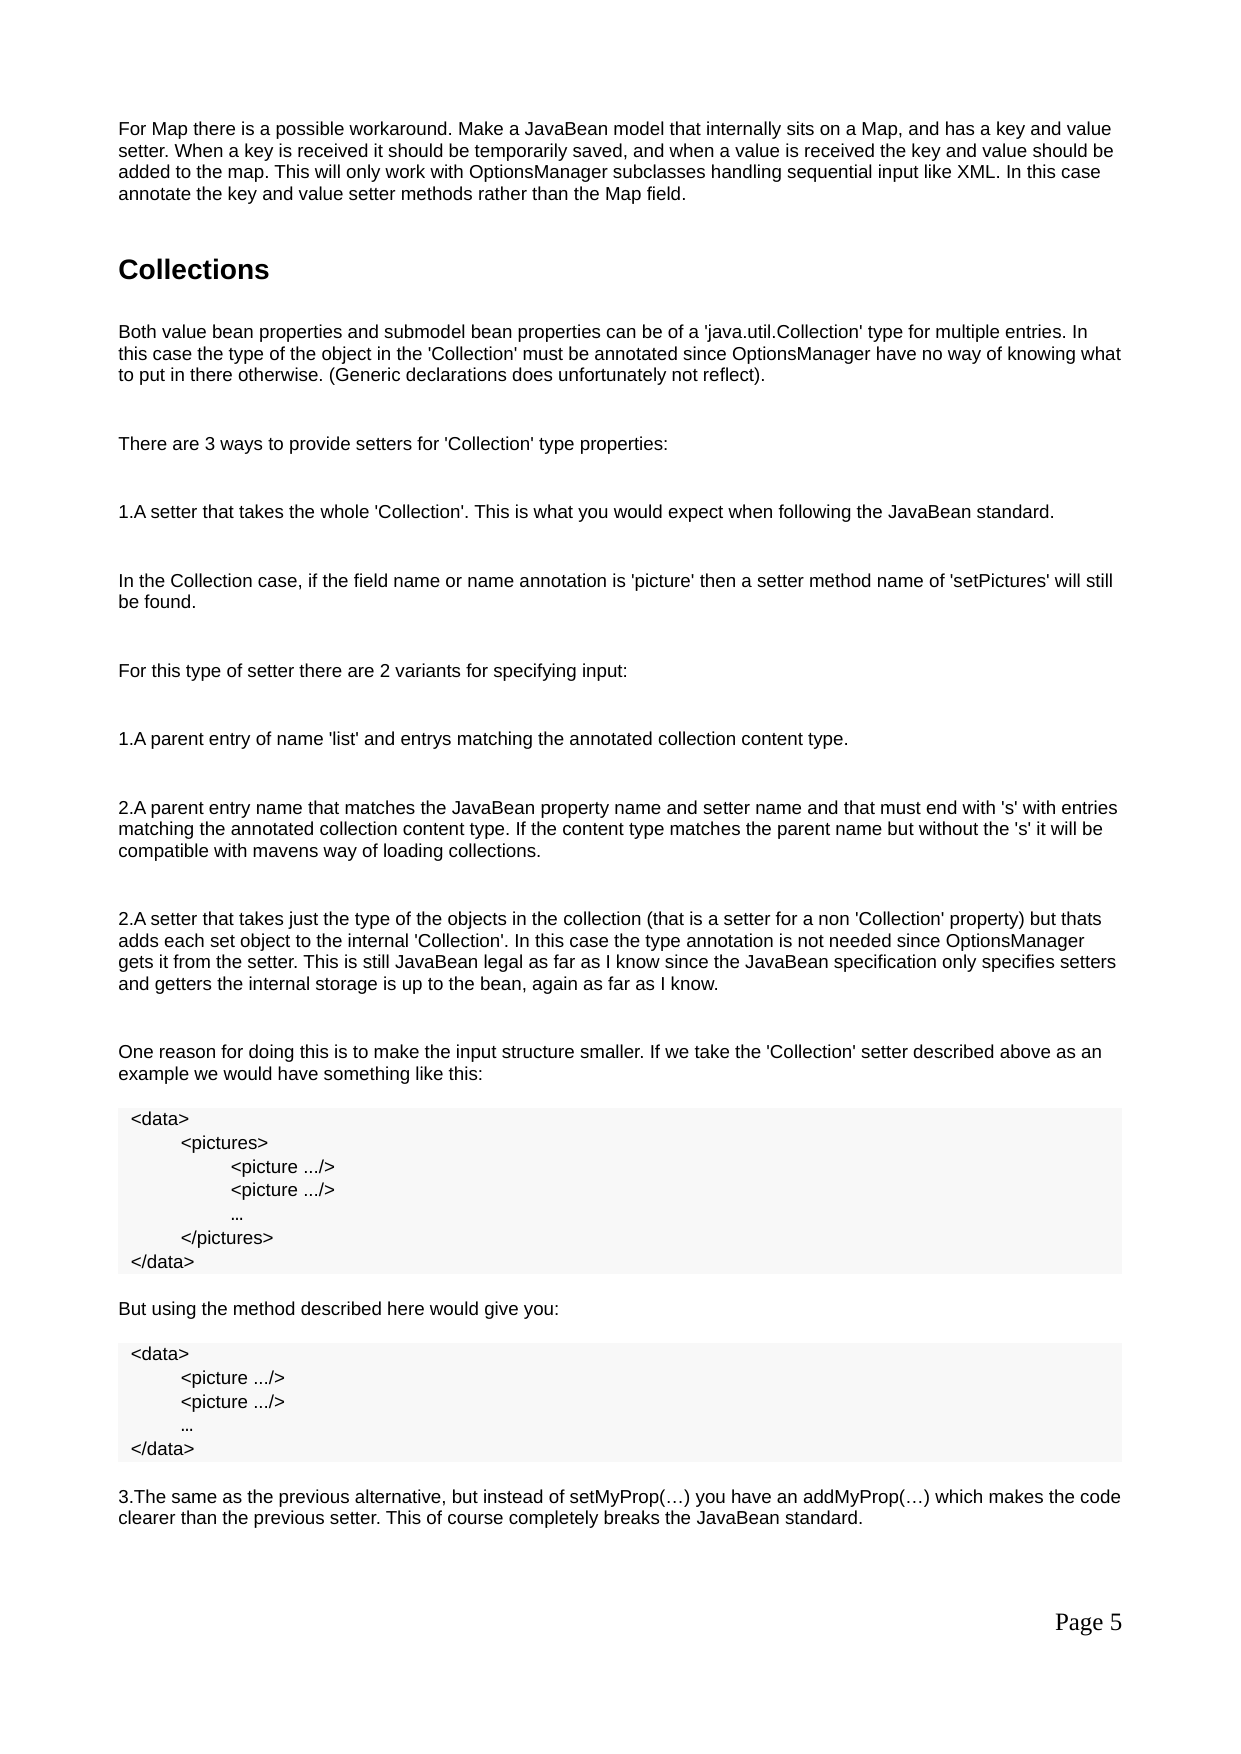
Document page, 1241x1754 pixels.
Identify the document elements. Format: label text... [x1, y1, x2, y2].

text For Map there is a possible workaround. Make a JavaBean model that internally sits on a Map, and has a key and value setter. When a key is received it should be temporarily saved, and when a value is received the key and value should be added to the map. This will only work with OptionsManager subclasses handling sequential input like XML. In this case annotate the key and value setter methods rather than the Map field. [118, 118, 1122, 204]
subtitle Collections [118, 253, 1122, 285]
list A setter that takes the whole 'Collection'. This is what you would expect when following the JavaBean standard. [118, 501, 1122, 523]
list <data> [118, 1108, 1122, 1132]
list </data> [118, 1438, 1122, 1462]
list </pictures> [118, 1227, 1122, 1251]
list A setter that takes just the type of the objects in the collection (that is a setter for a non 'Collection' property) but thats adds each set object to the internal 'Collection'. In this case the type annotation is not needed since OptionsManager gets it from the setter. This is still JavaBean legal as far as I know since the JavaBean specification only specifies setters and getters the internal storage is up to the bean, again as far as I know. [118, 908, 1122, 994]
list But using the method described here would give you: [118, 1298, 1122, 1319]
list A parent entry name that matches the JavaBean property name and setter name and that must end with 's' with entries matching the annotated collection content type. If the content type matches the parent name but without the 's' it will be compatible with mavens way of loading collections. [118, 796, 1122, 861]
list … [118, 1414, 1122, 1438]
list One reason for doing this is to make the input structure smaller. If we take the 'Collection' setter described above as an example we would have something like this: [118, 1041, 1122, 1084]
list <picture .../> [118, 1179, 1122, 1203]
list A parent entry of name 'list' and entrys matching the annotated collection content type. [118, 728, 1122, 749]
list <data> [118, 1343, 1122, 1367]
list For this type of setter there are 2 variants for specifying input: [118, 659, 1122, 681]
list <picture .../> [118, 1367, 1122, 1391]
list </data> [118, 1251, 1122, 1274]
list In the Collection case, if the field name or name annotation is 'picture' then a setter method name of 'setPictures' will still be found. [118, 569, 1122, 613]
list <picture .../> [118, 1391, 1122, 1414]
text Both value bean properties and submodel bean properties can be of a 'java.util.Collection' type for multiple entries. In this case the type of the object in the 'Collection' must be annotated since OptionsManager have no way of knowing what to put in there otherwise. (Generic declarations does unfortunately not reflect). [118, 321, 1122, 386]
list <pictures> [118, 1132, 1122, 1155]
text There are 3 ways to provide setters for 'Collection' type properties: [118, 433, 1122, 454]
list … [118, 1203, 1122, 1227]
list The same as the previous alternative, but instead of setMyProp(…) you have an addMyProp(…) which makes the code clearer than the previous setter. This of course completely breaks the JavaBean standard. [118, 1485, 1122, 1528]
list <picture .../> [118, 1155, 1122, 1179]
